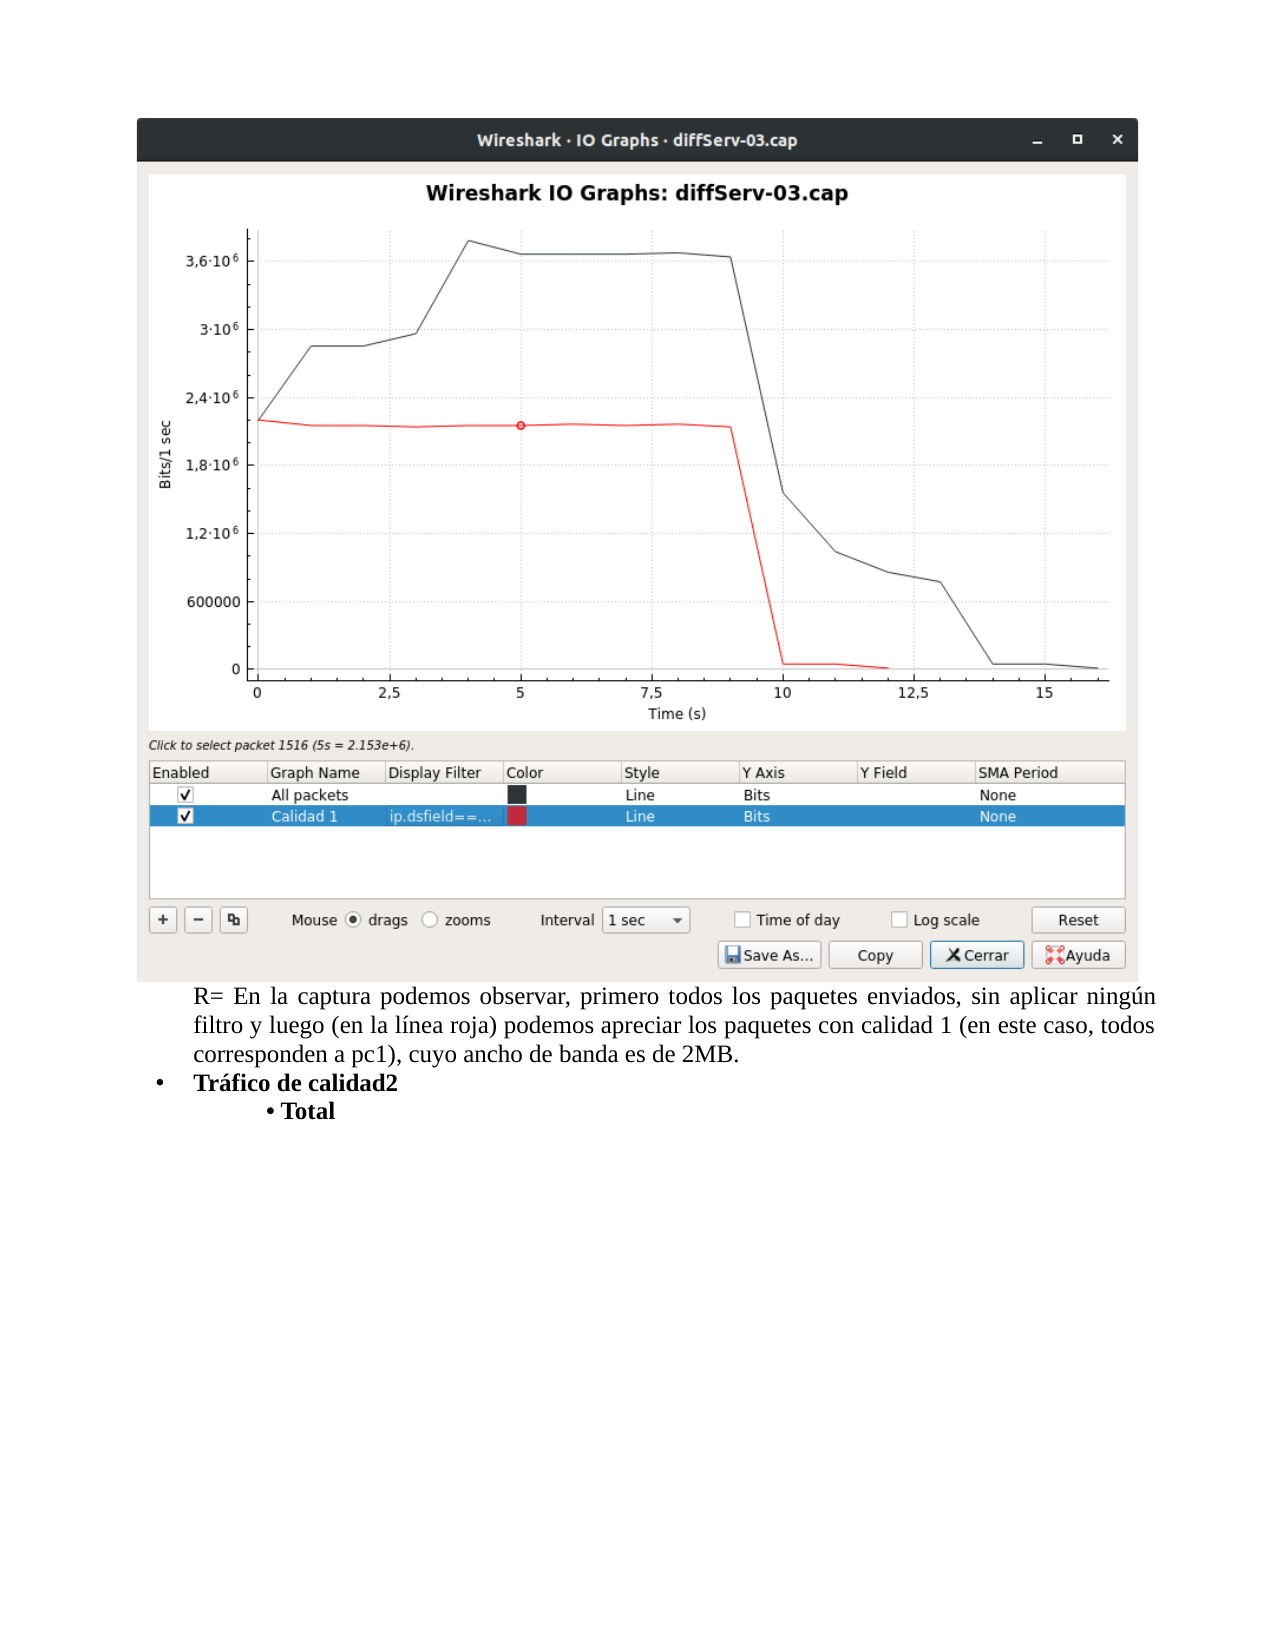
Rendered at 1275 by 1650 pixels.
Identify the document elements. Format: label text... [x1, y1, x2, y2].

list R= En la captura podemos observar, primero todos los paquetes enviados, sin aplicar ningún filtro y luego (en la línea roja) podemos apreciar los paquetes con calidad 1 (en este caso, todos corresponden a pc1), cuyo ancho de banda es de 2MB. [156, 118, 1157, 1068]
picture [136, 118, 1139, 982]
text • Total [118, 1096, 1157, 1125]
list Tráfico de calidad2 [156, 1068, 1157, 1096]
